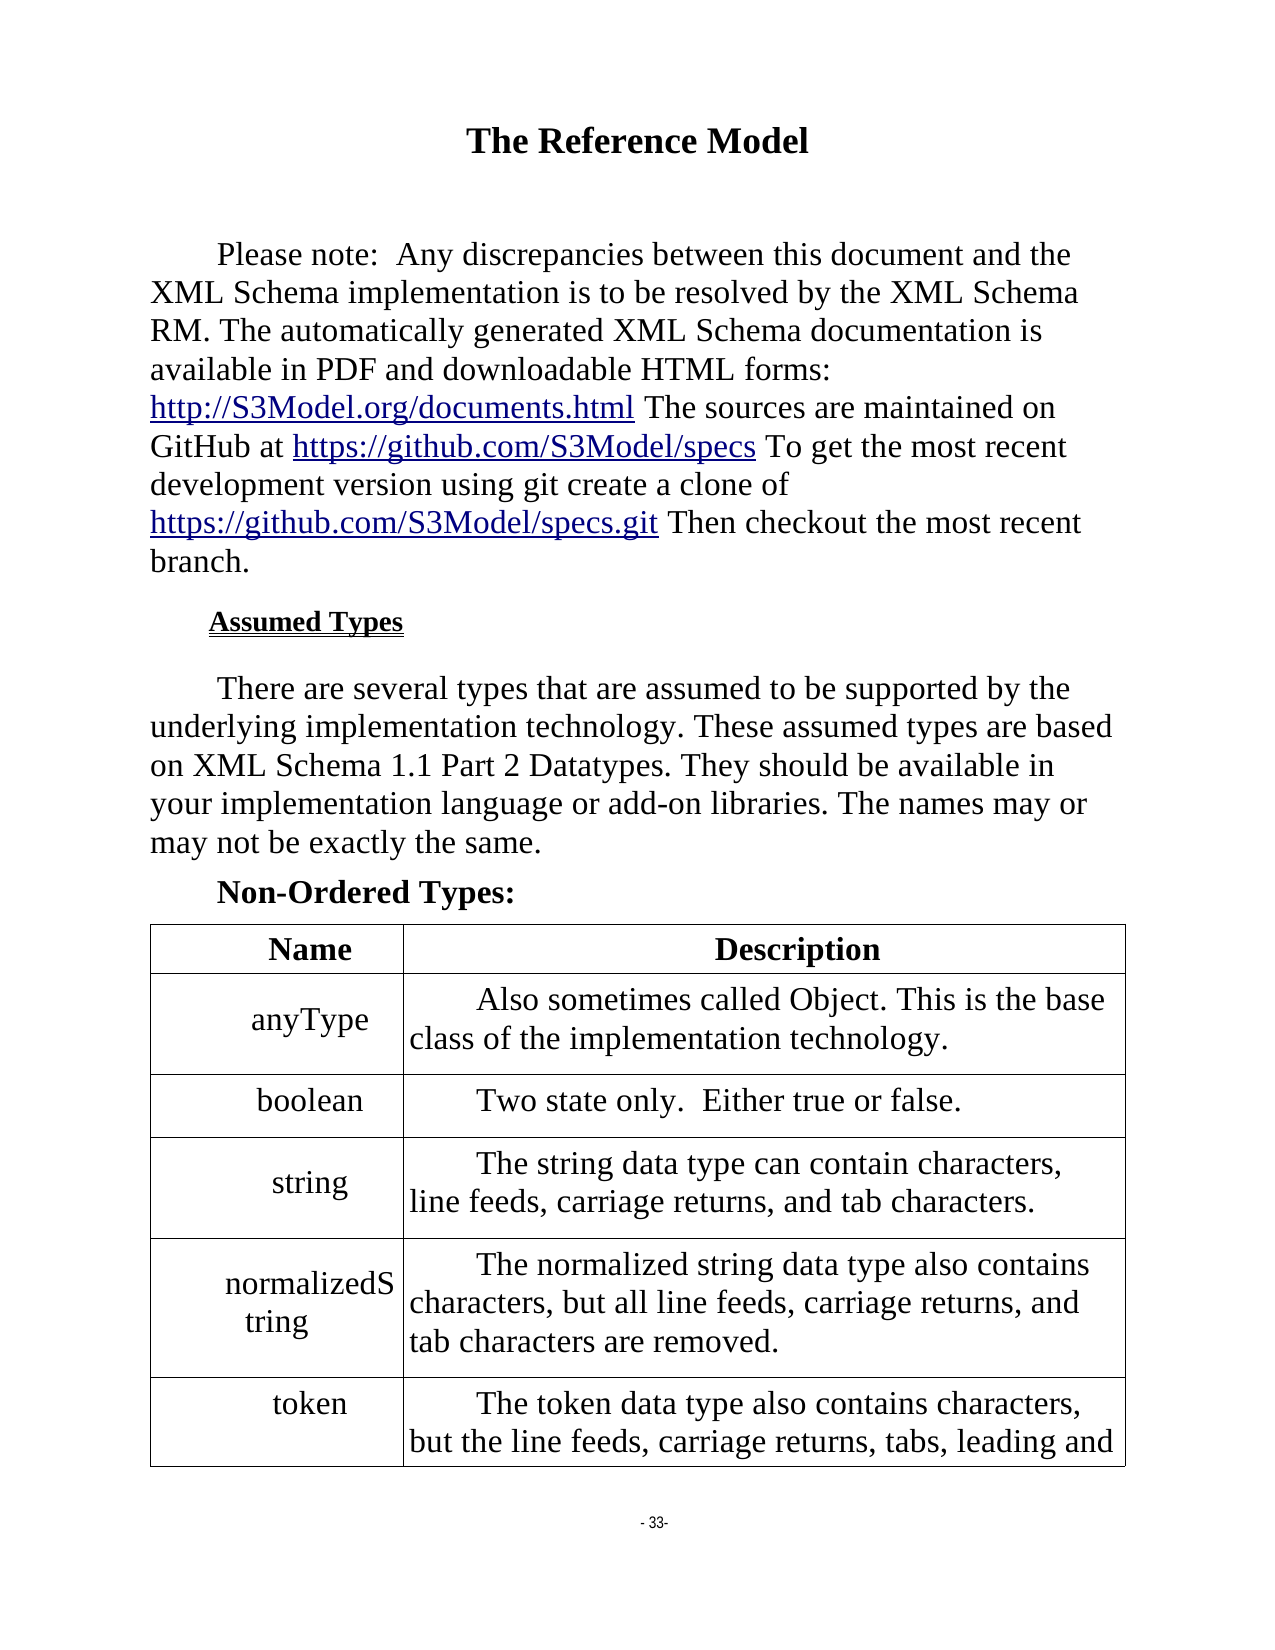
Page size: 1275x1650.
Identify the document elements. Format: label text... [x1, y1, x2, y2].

table_cell boolean [151, 1075, 403, 1137]
text Non-Ordered Types: [150, 872, 1125, 911]
subtitle Assumed Types [150, 604, 1125, 638]
title The Reference Model [150, 118, 1125, 161]
table_cell The token data type also contains characters, but the line feeds, carriage returns, tabs, leading and [404, 1378, 1125, 1466]
table_cell Also sometimes called Object. This is the base class of the implementation technology. [404, 974, 1125, 1074]
table_cell normalizedString [151, 1239, 403, 1377]
table_cell The normalized string data type also contains characters, but all line feeds, carriage returns, and tab characters are removed. [404, 1239, 1125, 1377]
table_cell anyType [151, 974, 403, 1074]
table_header Name [151, 925, 403, 973]
table_cell The string data type can contain characters, line feeds, carriage returns, and tab characters. [404, 1138, 1125, 1238]
table_header Description [404, 925, 1125, 973]
table_cell string [151, 1138, 403, 1238]
text There are several types that are assumed to be supported by the underlying implementation technology. These assumed types are based on XML Schema 1.1 Part 2 Datatypes. They should be available in your implementation language or add-on libraries. The names may or may not be exactly the same. [150, 668, 1125, 860]
text Please note: Any discrepancies between this document and the XML Schema implementation is to be resolved by the XML Schema RM. The automatically generated XML Schema documentation is available in PDF and downloadable HTML forms: http://S3Model.org/documents.html The sources are maintained on GitHub at https://github.com/S3Model/specs To get the most recent development version using git create a clone of https://github.com/S3Model/specs.git Then checkout the most recent branch. [150, 233, 1125, 579]
table_cell Two state only. Either true or false. [404, 1075, 1125, 1137]
table_cell token [151, 1378, 403, 1466]
